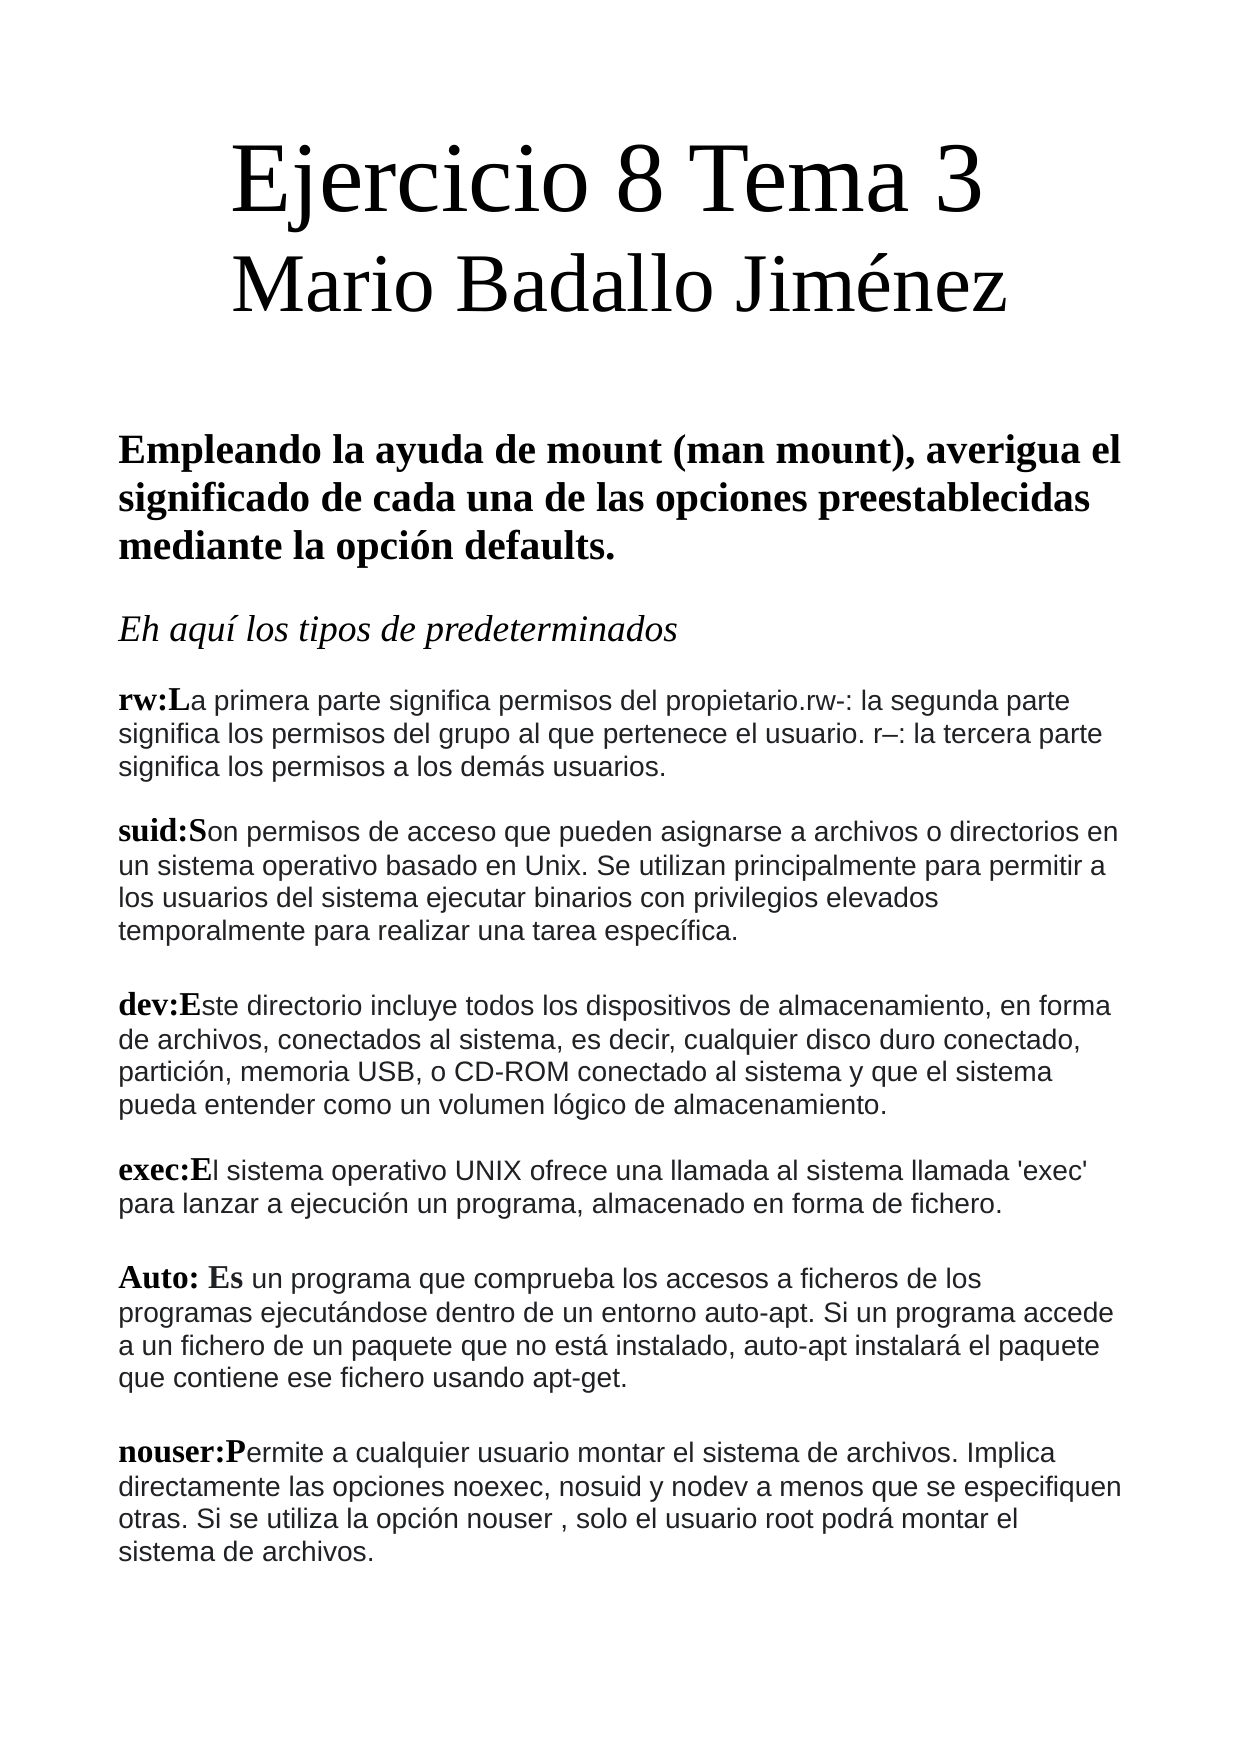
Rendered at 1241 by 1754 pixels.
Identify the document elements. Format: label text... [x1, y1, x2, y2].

text rw:La primera parte significa permisos del propietario.rw-: la segunda parte significa los permisos del grupo al que pertenece el usuario. r–: la tercera parte significa los permisos a los demás usuarios. [118, 679, 1122, 782]
text Mario Badallo Jiménez [118, 233, 1122, 329]
text Eh aquí los tipos de predeterminados [118, 607, 1122, 650]
text suid:Son permisos de acceso que pueden asignarse a archivos o directorios en un sistema operativo basado en Unix. Se utilizan principalmente para permitir a los usuarios del sistema ejecutar binarios con privilegios elevados temporalmente para realizar una tarea específica. [118, 811, 1122, 946]
text Auto: Es un programa que comprueba los accesos a ficheros de los programas ejecutándose dentro de un entorno auto-apt. Si un programa accede a un fichero de un paquete que no está instalado, auto-apt instalará el paquete que contiene ese fichero usando apt-get. [118, 1258, 1122, 1393]
text Empleando la ayuda de mount (man mount), averigua el significado de cada una de las opciones preestablecidas mediante la opción defaults. [118, 425, 1122, 568]
text exec:El sistema operativo UNIX ofrece una llamada al sistema llamada 'exec' para lanzar a ejecución un programa, almacenado en forma de fichero. [118, 1149, 1122, 1219]
text dev:Este directorio incluye todos los dispositivos de almacenamiento, en forma de archivos, conectados al sistema, es decir, cualquier disco duro conectado, partición, memoria USB, o CD-ROM conectado al sistema y que el sistema pueda entender como un volumen lógico de almacenamiento. [118, 984, 1122, 1120]
text nouser:Permite a cualquier usuario montar el sistema de archivos. Implica directamente las opciones noexec, nosuid y nodev a menos que se especifiquen otras. Si se utiliza la opción nouser , solo el usuario root podrá montar el sistema de archivos. [118, 1432, 1122, 1567]
text Ejercicio 8 Tema 3 [118, 118, 1122, 233]
